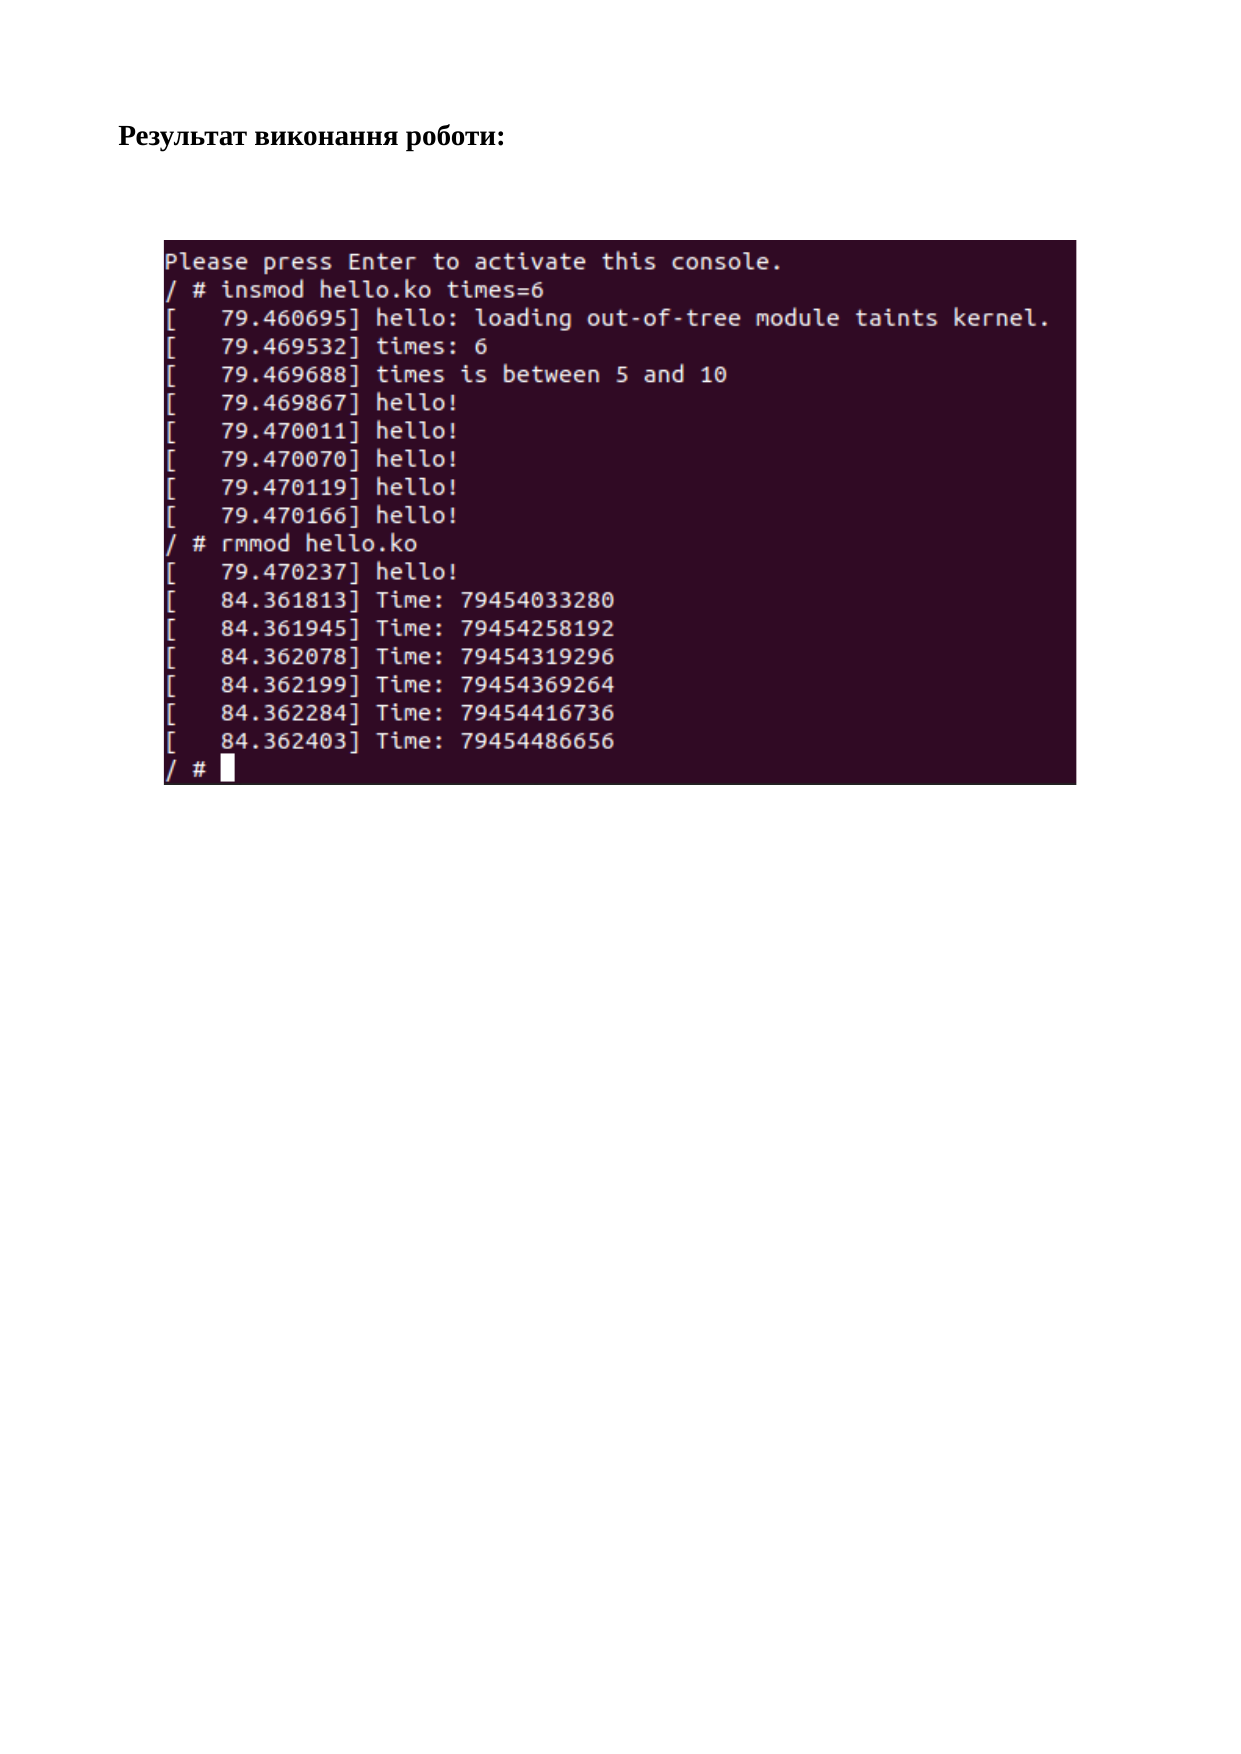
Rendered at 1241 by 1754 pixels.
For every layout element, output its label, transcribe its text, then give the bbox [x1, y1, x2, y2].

picture [163, 240, 1077, 785]
text Результат виконання роботи: [118, 118, 1122, 152]
